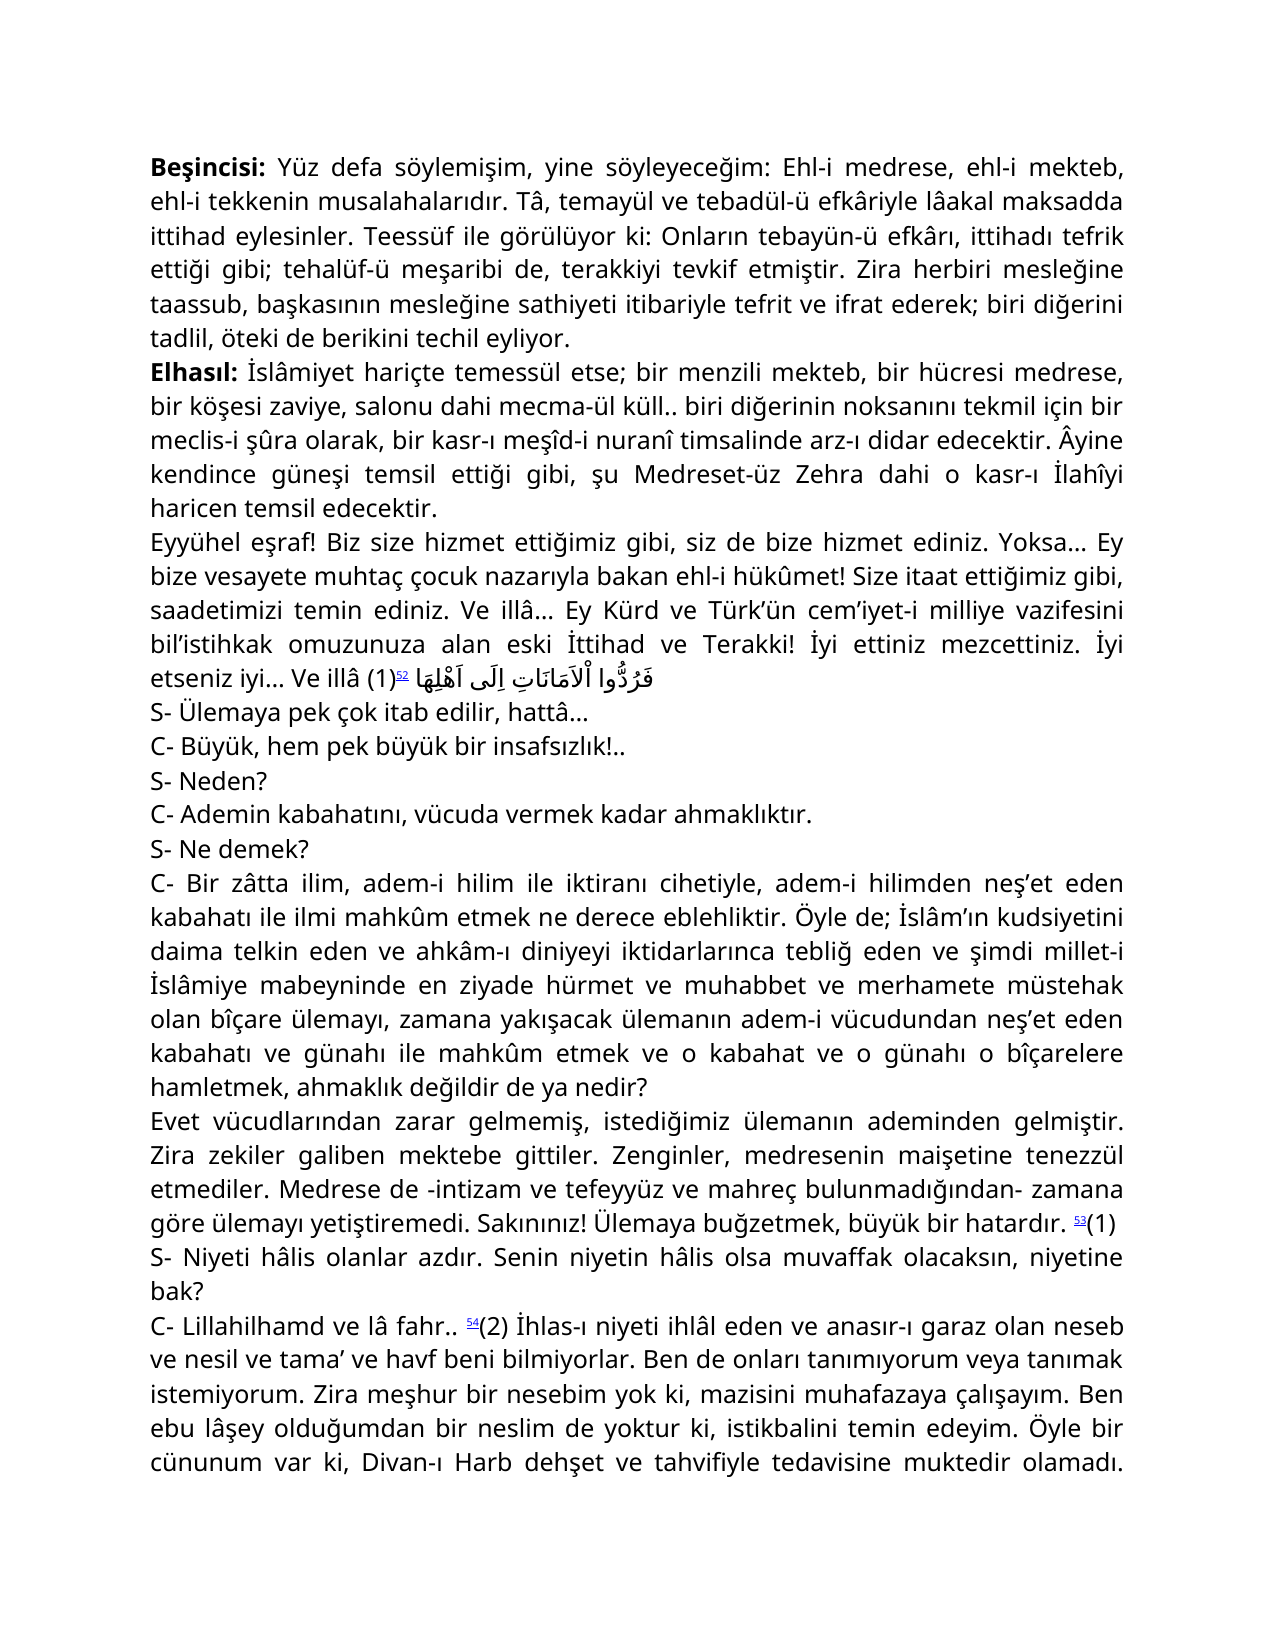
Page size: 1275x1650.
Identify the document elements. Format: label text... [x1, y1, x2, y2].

text C- Bir zâtta ilim, adem-i hilim ile iktiranı cihetiyle, adem-i hilimden neş’et eden kabahatı ile ilmi mahkûm etmek ne derece eblehliktir. Öyle de; İslâm’ın kudsiyetini daima telkin eden ve ahkâm-ı diniyeyi iktidarlarınca tebliğ eden ve şimdi millet-i İslâmiye mabeyninde en ziyade hürmet ve muhabbet ve merhamete müstehak olan bîçare ülemayı, zamana yakışacak ülemanın adem-i vücudundan neş’et eden kabahatı ve günahı ile mahkûm etmek ve o kabahat ve o günahı o bîçarelere hamletmek, ahmaklık değildir de ya nedir? [150, 865, 1125, 1104]
text C- Lillahilhamd ve lâ fahr.. 54(2) İhlas-ı niyeti ihlâl eden ve anasır-ı garaz olan neseb ve nesil ve tama’ ve havf beni bilmiyorlar. Ben de onları tanımıyorum veya tanımak istemiyorum. Zira meşhur bir nesebim yok ki, mazisini muhafazaya çalışayım. Ben ebu lâşey olduğumdan bir neslim de yoktur ki, istikbalini temin edeyim. Öyle bir cünunum var ki, Divan-ı Harb dehşet ve tahvifiyle tedavisine muktedir olamadı. [150, 1308, 1125, 1478]
text Elhasıl: İslâmiyet hariçte temessül etse; bir menzili mekteb, bir hücresi medrese, bir köşesi zaviye, salonu dahi mecma-ül küll.. biri diğerinin noksanını tekmil için bir meclis-i şûra olarak, bir kasr-ı meşîd-i nuranî timsalinde arz-ı didar edecektir. Âyine kendince güneşi temsil ettiği gibi, şu Medreset-üz Zehra dahi o kasr-ı İlahîyi haricen temsil edecektir. [150, 354, 1125, 525]
text C- Ademin kabahatını, vücuda vermek kadar ahmaklıktır. [150, 797, 1125, 831]
text S- Neden? [150, 763, 1125, 797]
text S- Ne demek? [150, 831, 1125, 865]
text S- Niyeti hâlis olanlar azdır. Senin niyetin hâlis olsa muvaffak olacaksın, niyetine bak? [150, 1240, 1125, 1308]
text C- Büyük, hem pek büyük bir insafsızlık!.. [150, 729, 1125, 763]
text Evet vücudlarından zarar gelmemiş, istediğimiz ülemanın ademinden gelmiştir. Zira zekiler galiben mektebe gittiler. Zenginler, medresenin maişetine tenezzül etmediler. Medrese de -intizam ve tefeyyüz ve mahreç bulunmadığından- zamana göre ülemayı yetiştiremedi. Sakınınız! Ülemaya buğzetmek, büyük bir hatardır. 53(1) [150, 1104, 1125, 1240]
text Eyyühel eşraf! Biz size hizmet ettiğimiz gibi, siz de bize hizmet ediniz. Yoksa… Ey bize vesayete muhtaç çocuk nazarıyla bakan ehl-i hükûmet! Size itaat ettiğimiz gibi, saadetimizi temin ediniz. Ve illâ… Ey Kürd ve Türk’ün cem’iyet-i milliye vazifesini bil’istihkak omuzunuza alan eski İttihad ve Terakki! İyi ettiniz mezcettiniz. İyi etseniz iyi… Ve illâ فَرُدُّوا اْلاَمَانَاتِ اِلَى اَهْلِهَا 52(1) [150, 525, 1125, 695]
text S- Ülemaya pek çok itab edilir, hattâ… [150, 695, 1125, 729]
text Beşincisi: Yüz defa söylemişim, yine söyleyeceğim: Ehl-i medrese, ehl-i mekteb, ehl-i tekkenin musalahalarıdır. Tâ, temayül ve tebadül-ü efkâriyle lâakal maksadda ittihad eylesinler. Teessüf ile görülüyor ki: Onların tebayün-ü efkârı, ittihadı tefrik ettiği gibi; tehalüf-ü meşaribi de, terakkiyi tevkif etmiştir. Zira herbiri mesleğine taassub, başkasının mesleğine sathiyeti itibariyle tefrit ve ifrat ederek; biri diğerini tadlil, öteki de berikini techil eyliyor. [150, 150, 1125, 354]
